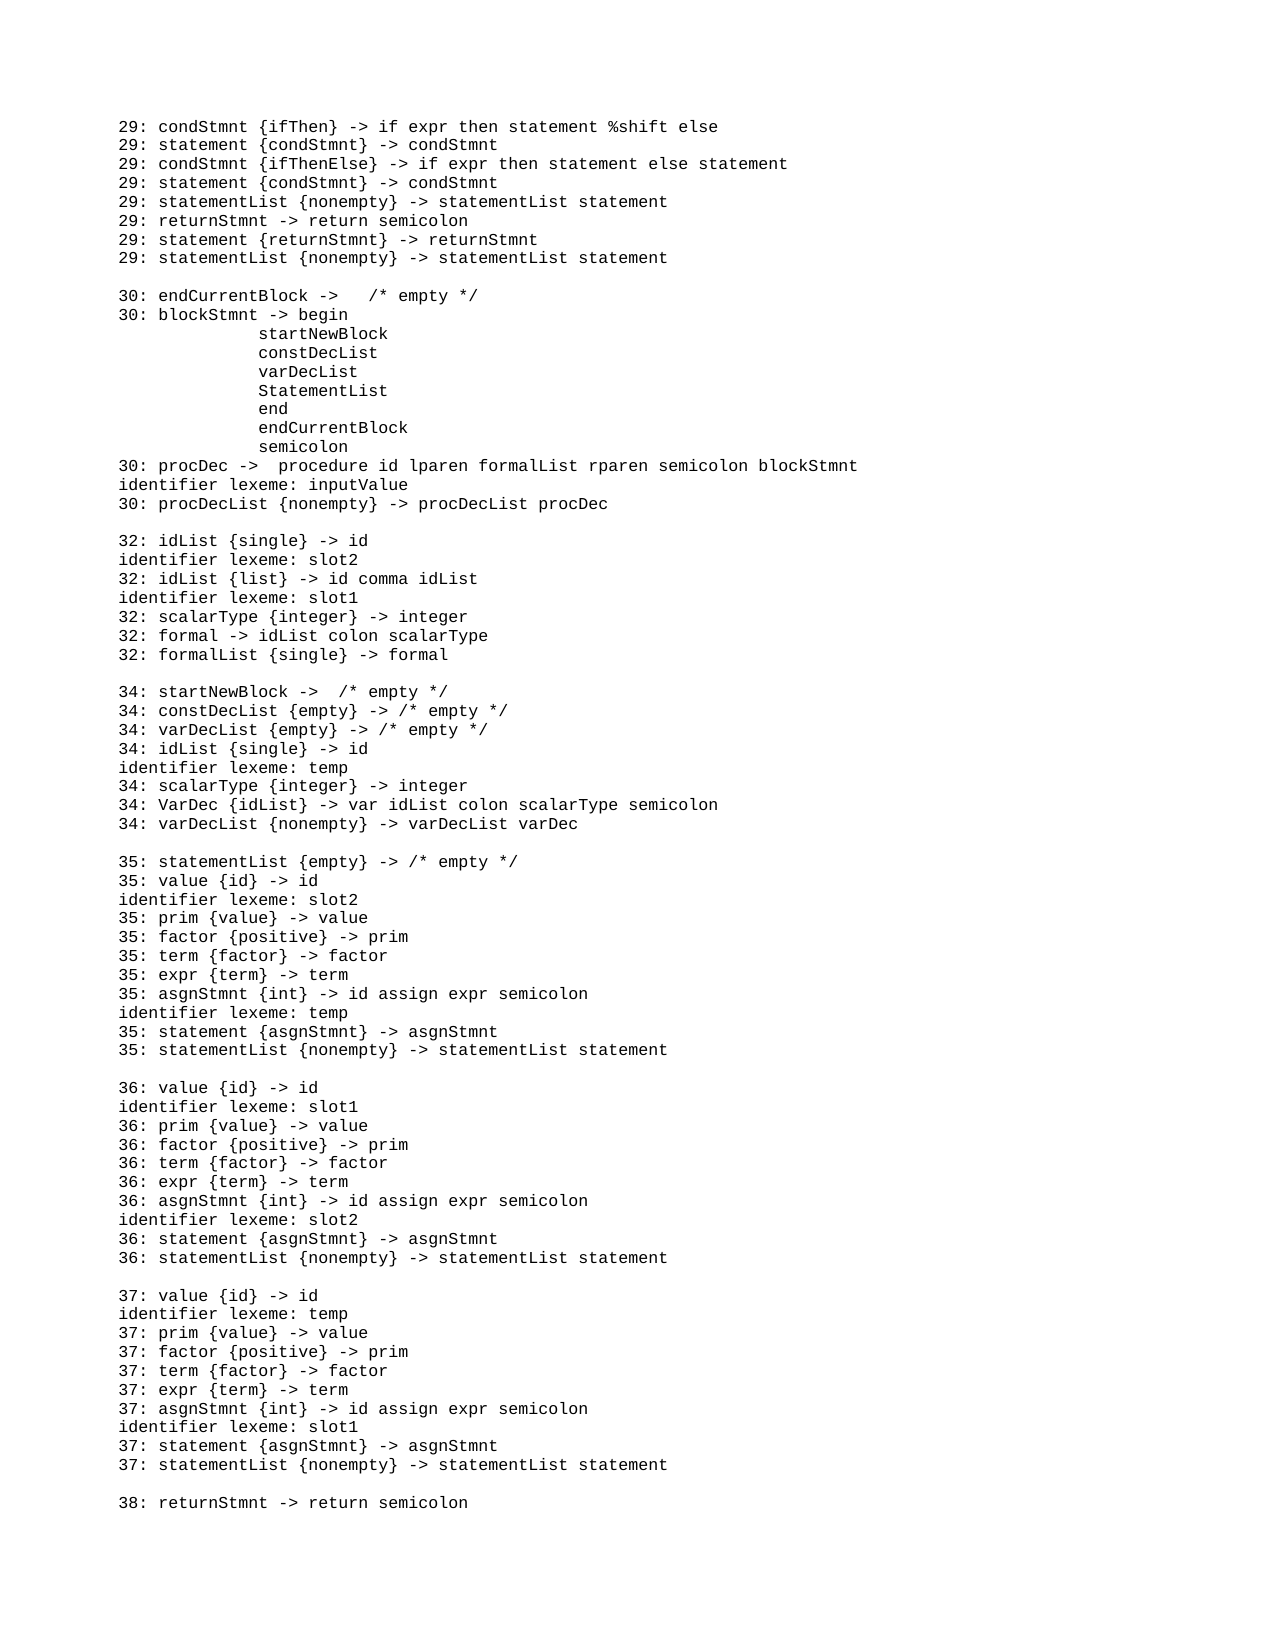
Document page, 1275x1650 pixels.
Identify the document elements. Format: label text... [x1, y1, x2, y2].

text 32: formal -> idList colon scalarType [118, 627, 1157, 646]
text 36: asgnStmnt {int} -> id assign expr semicolon [118, 1193, 1157, 1212]
text identifier lexeme: inputValue [118, 476, 1157, 495]
text 29: statement {returnStmnt} -> returnStmnt [118, 231, 1157, 250]
text 36: statement {asgnStmnt} -> asgnStmnt [118, 1231, 1157, 1249]
text 32: idList {single} -> id [118, 533, 1157, 552]
text 36: expr {term} -> term [118, 1174, 1157, 1193]
text 34: startNewBlock -> /* empty */ [118, 684, 1157, 703]
text 36: term {factor} -> factor [118, 1155, 1157, 1174]
text varDecList [118, 363, 1157, 382]
text 37: statementList {nonempty} -> statementList statement [118, 1457, 1157, 1476]
text 29: condStmnt {ifThen} -> if expr then statement %shift else [118, 118, 1157, 137]
text 29: statementList {nonempty} -> statementList statement [118, 193, 1157, 212]
text StatementList [118, 382, 1157, 401]
text endCurrentBlock [118, 420, 1157, 439]
text 37: expr {term} -> term [118, 1381, 1157, 1400]
text 30: procDec -> procedure id lparen formalList rparen semicolon blockStmnt [118, 457, 1157, 476]
text 30: blockStmnt -> begin [118, 307, 1157, 326]
text identifier lexeme: slot2 [118, 1212, 1157, 1231]
text identifier lexeme: temp [118, 1306, 1157, 1325]
text 37: prim {value} -> value [118, 1325, 1157, 1344]
text 29: condStmnt {ifThenElse} -> if expr then statement else statement [118, 156, 1157, 175]
text 34: varDecList {nonempty} -> varDecList varDec [118, 816, 1157, 834]
text 36: statementList {nonempty} -> statementList statement [118, 1249, 1157, 1268]
text 34: varDecList {empty} -> /* empty */ [118, 721, 1157, 740]
text 29: statementList {nonempty} -> statementList statement [118, 250, 1157, 269]
text identifier lexeme: temp [118, 759, 1157, 778]
text 34: constDecList {empty} -> /* empty */ [118, 703, 1157, 721]
text 29: statement {condStmnt} -> condStmnt [118, 175, 1157, 193]
text 35: value {id} -> id [118, 872, 1157, 891]
text 35: expr {term} -> term [118, 967, 1157, 985]
text 36: prim {value} -> value [118, 1117, 1157, 1136]
text 32: idList {list} -> id comma idList [118, 571, 1157, 589]
text 37: term {factor} -> factor [118, 1362, 1157, 1381]
text 30: endCurrentBlock -> /* empty */ [118, 288, 1157, 307]
text 30: procDecList {nonempty} -> procDecList procDec [118, 495, 1157, 514]
text 35: factor {positive} -> prim [118, 929, 1157, 948]
text 35: term {factor} -> factor [118, 948, 1157, 967]
text identifier lexeme: slot1 [118, 1098, 1157, 1117]
text 32: formalList {single} -> formal [118, 646, 1157, 665]
text 38: returnStmnt -> return semicolon [118, 1494, 1157, 1513]
text 29: returnStmnt -> return semicolon [118, 212, 1157, 231]
text 37: asgnStmnt {int} -> id assign expr semicolon [118, 1400, 1157, 1419]
text 29: statement {condStmnt} -> condStmnt [118, 137, 1157, 156]
text identifier lexeme: slot2 [118, 891, 1157, 910]
text 35: asgnStmnt {int} -> id assign expr semicolon [118, 985, 1157, 1004]
text identifier lexeme: slot1 [118, 1419, 1157, 1438]
text 35: statementList {nonempty} -> statementList statement [118, 1042, 1157, 1061]
text 35: prim {value} -> value [118, 910, 1157, 929]
text identifier lexeme: slot1 [118, 589, 1157, 608]
text constDecList [118, 344, 1157, 363]
text semicolon [118, 439, 1157, 457]
text 32: scalarType {integer} -> integer [118, 608, 1157, 627]
text 34: idList {single} -> id [118, 740, 1157, 759]
text 37: value {id} -> id [118, 1287, 1157, 1306]
text 35: statementList {empty} -> /* empty */ [118, 853, 1157, 872]
text 37: factor {positive} -> prim [118, 1344, 1157, 1362]
text identifier lexeme: temp [118, 1004, 1157, 1023]
text identifier lexeme: slot2 [118, 552, 1157, 571]
text 36: factor {positive} -> prim [118, 1136, 1157, 1155]
text 36: value {id} -> id [118, 1080, 1157, 1098]
text 37: statement {asgnStmnt} -> asgnStmnt [118, 1438, 1157, 1457]
text end [118, 401, 1157, 420]
text 35: statement {asgnStmnt} -> asgnStmnt [118, 1023, 1157, 1042]
text 34: scalarType {integer} -> integer [118, 778, 1157, 797]
text 34: VarDec {idList} -> var idList colon scalarType semicolon [118, 797, 1157, 816]
text startNewBlock [118, 326, 1157, 344]
